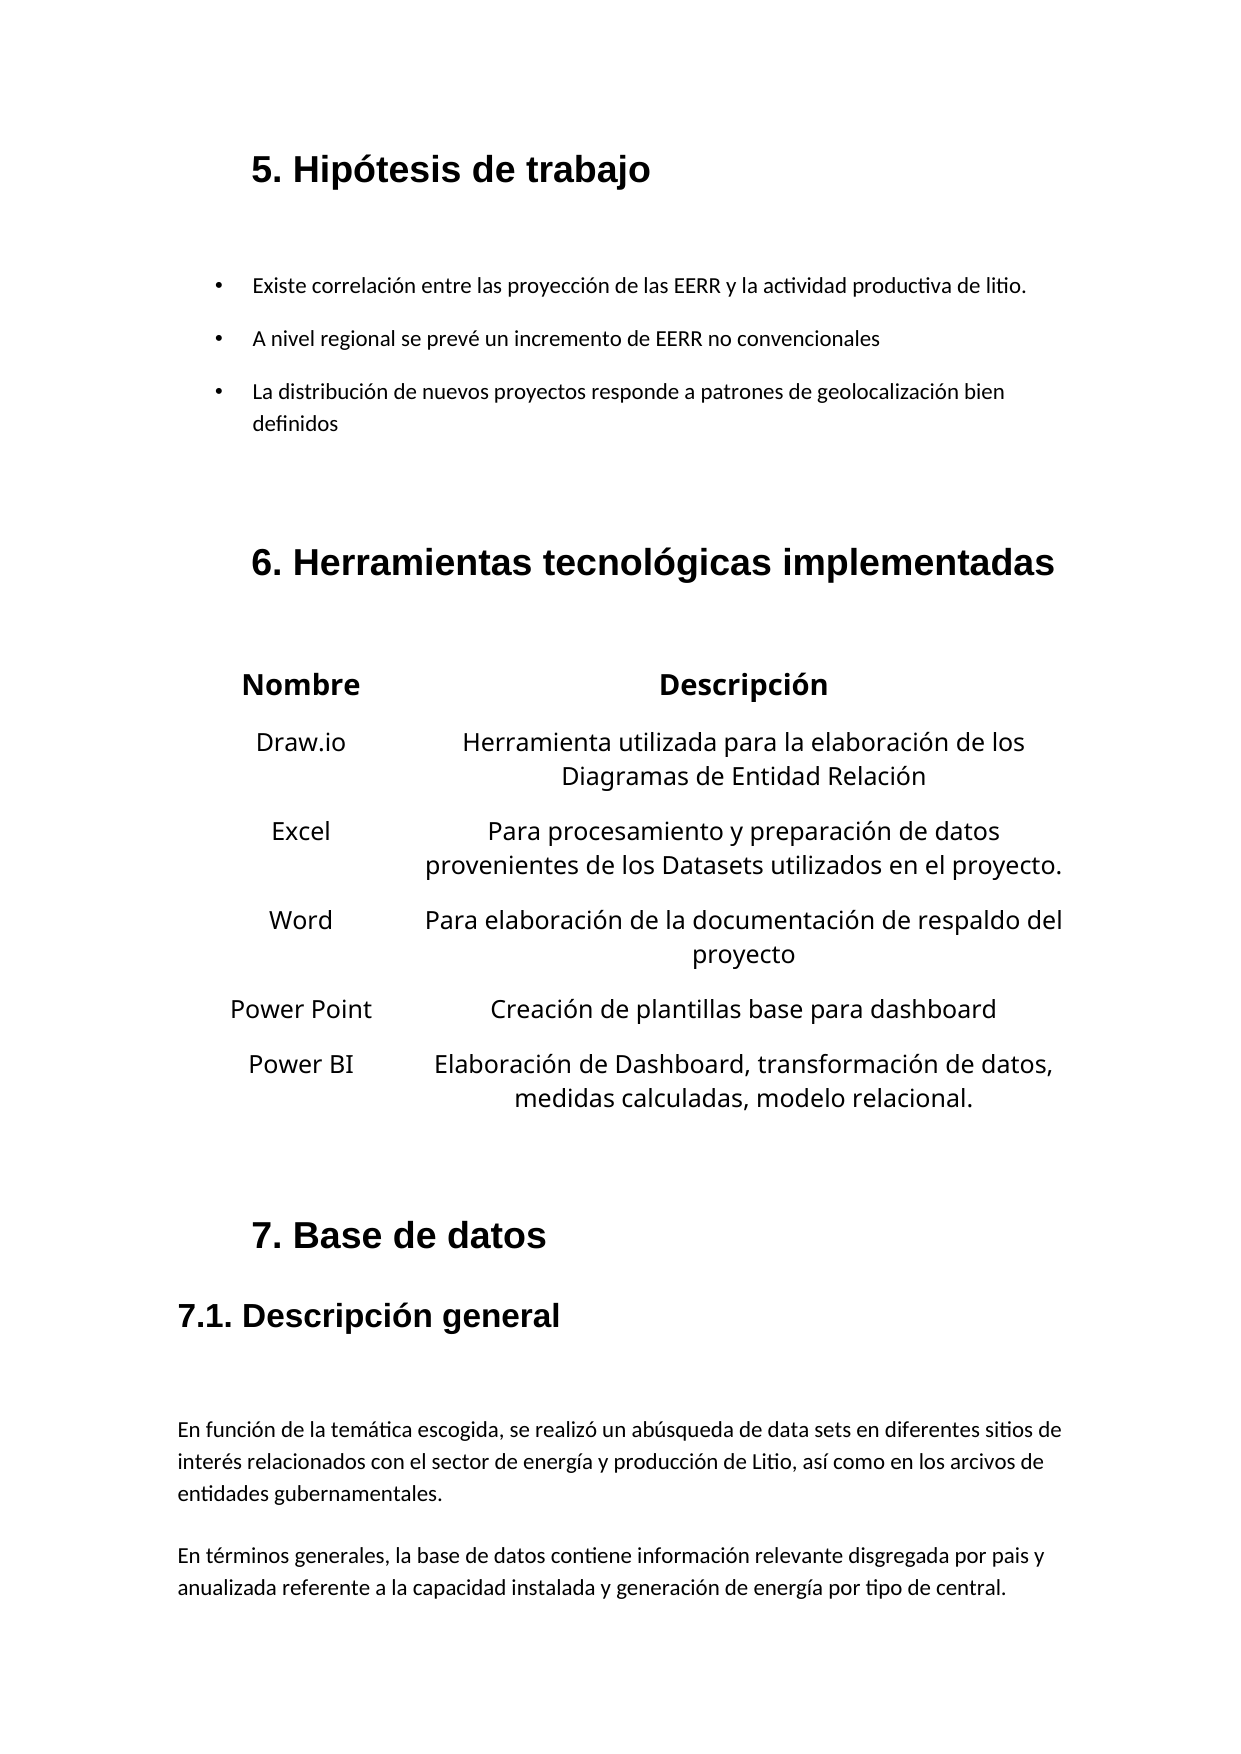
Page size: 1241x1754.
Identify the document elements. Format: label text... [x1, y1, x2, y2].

table_cell Word [177, 903, 424, 992]
table_cell Excel [177, 814, 424, 903]
table_header Nombre [177, 664, 424, 725]
table_cell Creación de plantillas base para dashboard [425, 992, 1063, 1047]
subtitle 7.1. Descripción general [177, 1297, 1063, 1335]
table_cell Elaboración de Dashboard, transformación de datos, medidas calculadas, modelo relacional. [425, 1047, 1063, 1136]
subtitle 7. Base de datos [177, 1214, 1063, 1257]
table_header Descripción [425, 664, 1063, 725]
list A nivel regional se prevé un incremento de EERR no convencionales [215, 324, 1063, 352]
text En función de la temática escogida, se realizó un abúsqueda de data sets en diferentes sitios de interés relacionados con el sector de energía y producción de Litio, así como en los arcivos de entidades gubernamentales. [177, 1415, 1063, 1507]
text En términos generales, la base de datos contiene información relevante disgregada por pais y anualizada referente a la capacidad instalada y generación de energía por tipo de central. [177, 1541, 1063, 1601]
subtitle 6. Herramientas tecnológicas implementadas [177, 541, 1063, 584]
table_cell Draw.io [177, 725, 424, 814]
list La distribución de nuevos proyectos responde a patrones de geolocalización bien definidos [215, 377, 1063, 438]
table_cell Herramienta utilizada para la elaboración de los Diagramas de Entidad Relación [425, 725, 1063, 814]
table_cell Power Point [177, 992, 424, 1047]
table_cell Para elaboración de la documentación de respaldo del proyecto [425, 903, 1063, 992]
table_cell Para procesamiento y preparación de datos provenientes de los Datasets utilizados en el proyecto. [425, 814, 1063, 903]
subtitle 5. Hipótesis de trabajo [177, 148, 1063, 191]
table_cell Power BI [177, 1047, 424, 1136]
list Existe correlación entre las proyección de las EERR y la actividad productiva de litio. [215, 271, 1063, 299]
